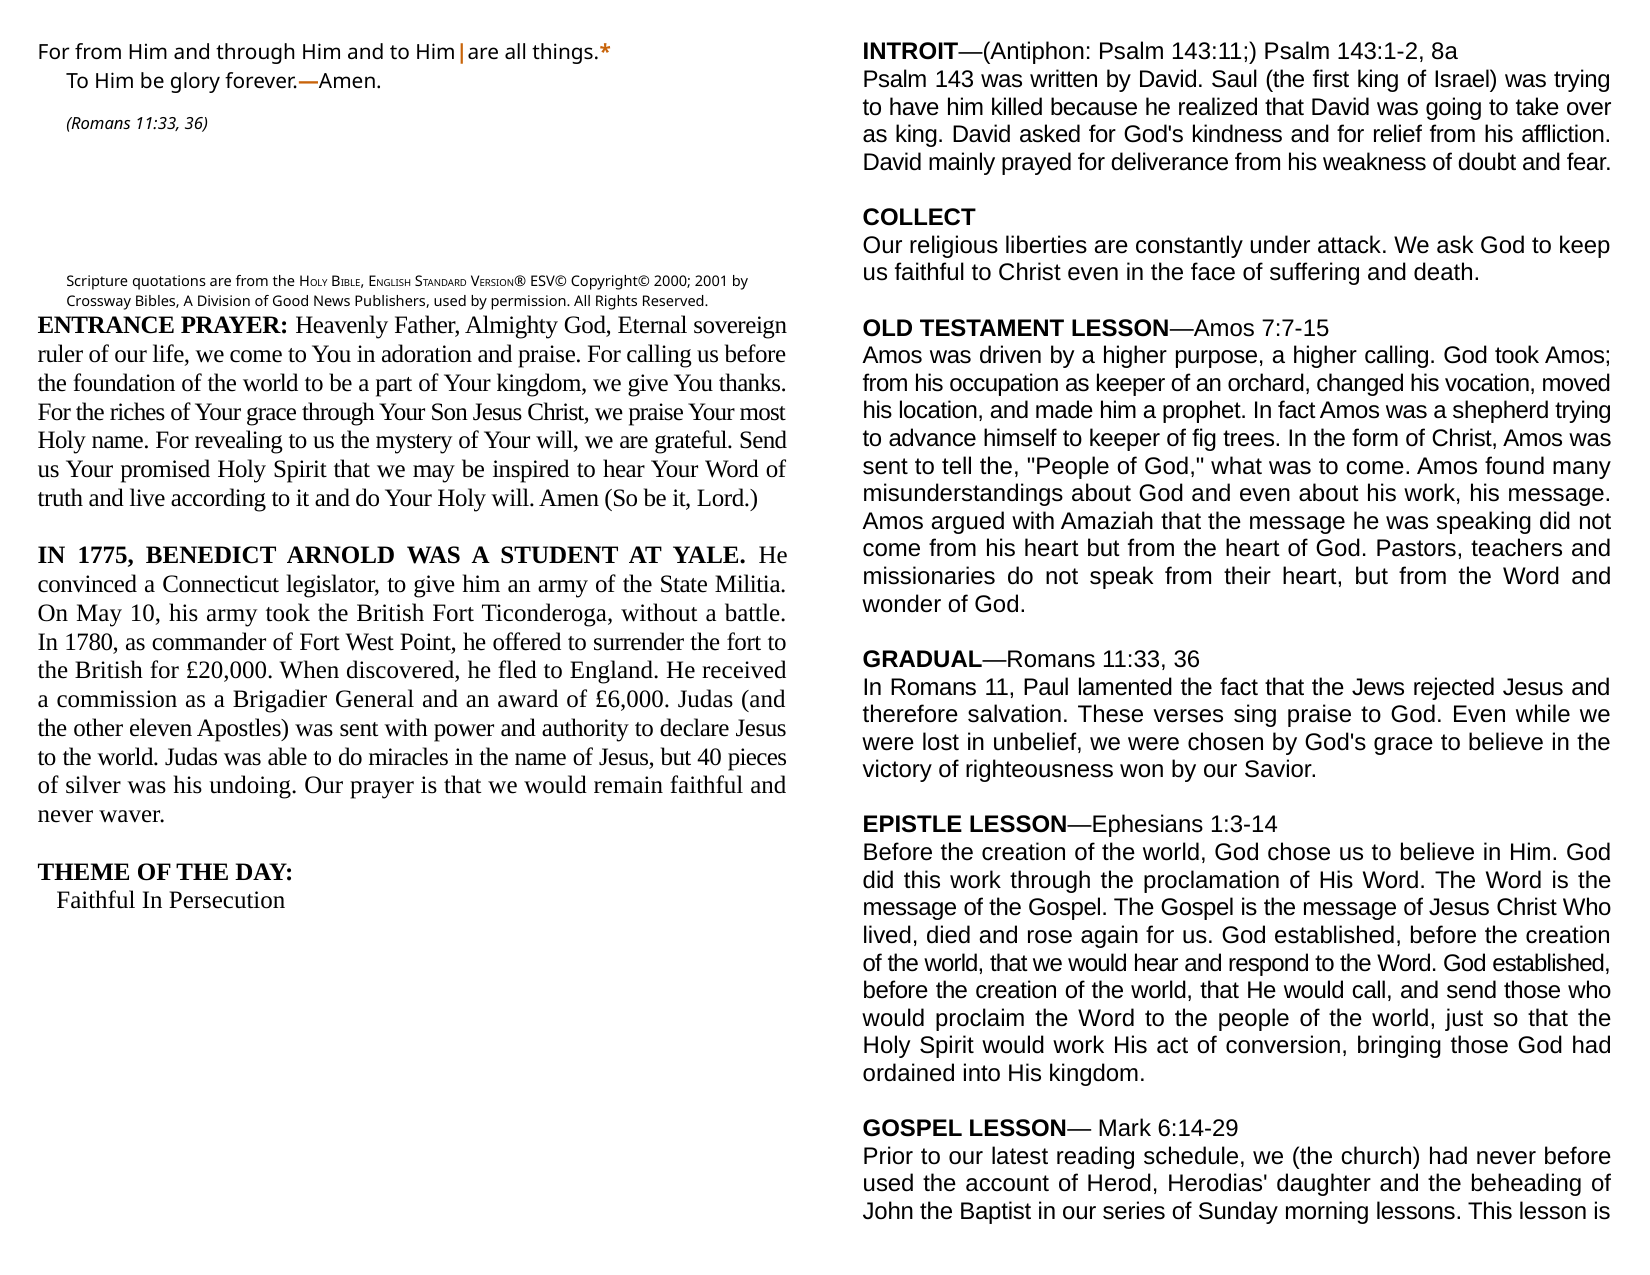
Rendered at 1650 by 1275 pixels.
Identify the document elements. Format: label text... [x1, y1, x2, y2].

text Psalm 143 was written by David. Saul (the first king of Israel) was trying to have him killed because he realized that David was going to take over as king. David asked for God's kindness and for relief from his affliction. David mainly prayed for deliverance from his weakness of doubt and fear. [862, 65, 1612, 176]
text THEME OF THE DAY: [37, 857, 787, 885]
text In Romans 11, Paul lamented the fact that the Jews rejected Jesus and therefore salvation. These verses sing praise to God. Even while we were lost in unbelief, we were chosen by God's grace to believe in the victory of righteousness won by our Savior. [862, 672, 1612, 783]
text INTROIT—(Antiphon: Psalm 143:11;) Psalm 143:1-2, 8a [862, 37, 1612, 65]
text OLD TESTAMENT LESSON—Amos 7:7-15 [862, 313, 1612, 341]
text GRADUAL—Romans 11:33, 36 [862, 645, 1612, 672]
text EPISTLE LESSON—Ephesians 1:3-14 [862, 810, 1612, 838]
text ENTRANCE PRAYER: Heavenly Father, Almighty God, Eternal sovereign ruler of our life, we come to You in adoration and praise. For calling us before the foundation of the world to be a part of Your kingdom, we give You thanks. For the riches of Your grace through Your Son Jesus Christ, we praise Your most Holy name. For revealing to us the mystery of Your will, we are grateful. Send us Your promised Holy Spirit that we may be inspired to hear Your Word of truth and live according to it and do Your Holy will. Amen (So be it, Lord.) [37, 310, 787, 512]
text Faithful In Persecution [37, 885, 787, 914]
text Prior to our latest reading schedule, we (the church) had never before used the account of Herod, Herodias' daughter and the beheading of John the Baptist in our series of Sunday morning lessons. This lesson is [862, 1142, 1612, 1224]
text (Romans 11:33, 36) [66, 111, 787, 134]
text Amos was driven by a higher purpose, a higher calling. God took Amos; from his occupation as keeper of an orchard, changed his vocation, moved his location, and made him a prophet. In fact Amos was a shepherd trying to advance himself to keeper of fig trees. In the form of Christ, Amos was sent to tell the, "People of God," what was to come. Amos found many misunderstandings about God and even about his work, his message. Amos argued with Amaziah that the message he was speaking did not come from his heart but from the heart of God. Pastors, teachers and missionaries do not speak from their heart, but from the Word and wonder of God. [862, 341, 1612, 617]
text To Him be glory forever.—Amen. [66, 66, 787, 94]
text Our religious liberties are constantly under attack. We ask God to keep us faithful to Christ even in the face of suffering and death. [862, 231, 1612, 286]
text For from Him and through Him and to Him|are all things.* [37, 37, 787, 66]
text COLLECT [862, 203, 1612, 231]
text IN 1775, BENEDICT ARNOLD WAS A STUDENT AT YALE. He convinced a Connecticut legislator, to give him an army of the State Militia. On May 10, his army took the British Fort Ticonderoga, without a battle. In 1780, as commander of Fort West Point, he offered to surrender the fort to the British for £20,000. When discovered, he fled to England. He received a commission as a Brigadier General and an award of £6,000. Judas (and the other eleven Apostles) was sent with power and authority to declare Jesus to the world. Judas was able to do miracles in the name of Jesus, but 40 pieces of silver was his undoing. Our prayer is that we would remain faithful and never waver. [37, 540, 787, 828]
text GOSPEL LESSON— Mark 6:14-29 [862, 1114, 1612, 1142]
text Before the creation of the world, God chose us to believe in Him. God did this work through the proclamation of His Word. The Word is the message of the Gospel. The Gospel is the message of Jesus Christ Who lived, died and rose again for us. God established, before the creation of the world, that we would hear and respond to the Word. God established, before the creation of the world, that He would call, and send those who would proclaim the Word to the people of the world, just so that the Holy Spirit would work His act of conversion, bringing those God had ordained into His kingdom. [862, 838, 1612, 1086]
text Scripture quotations are from the Holy Bible, English Standard Version® ESV© Copyright© 2000; 2001 by Crossway Bibles, A Division of Good News Publishers, used by permission. All Rights Reserved. [66, 271, 759, 310]
